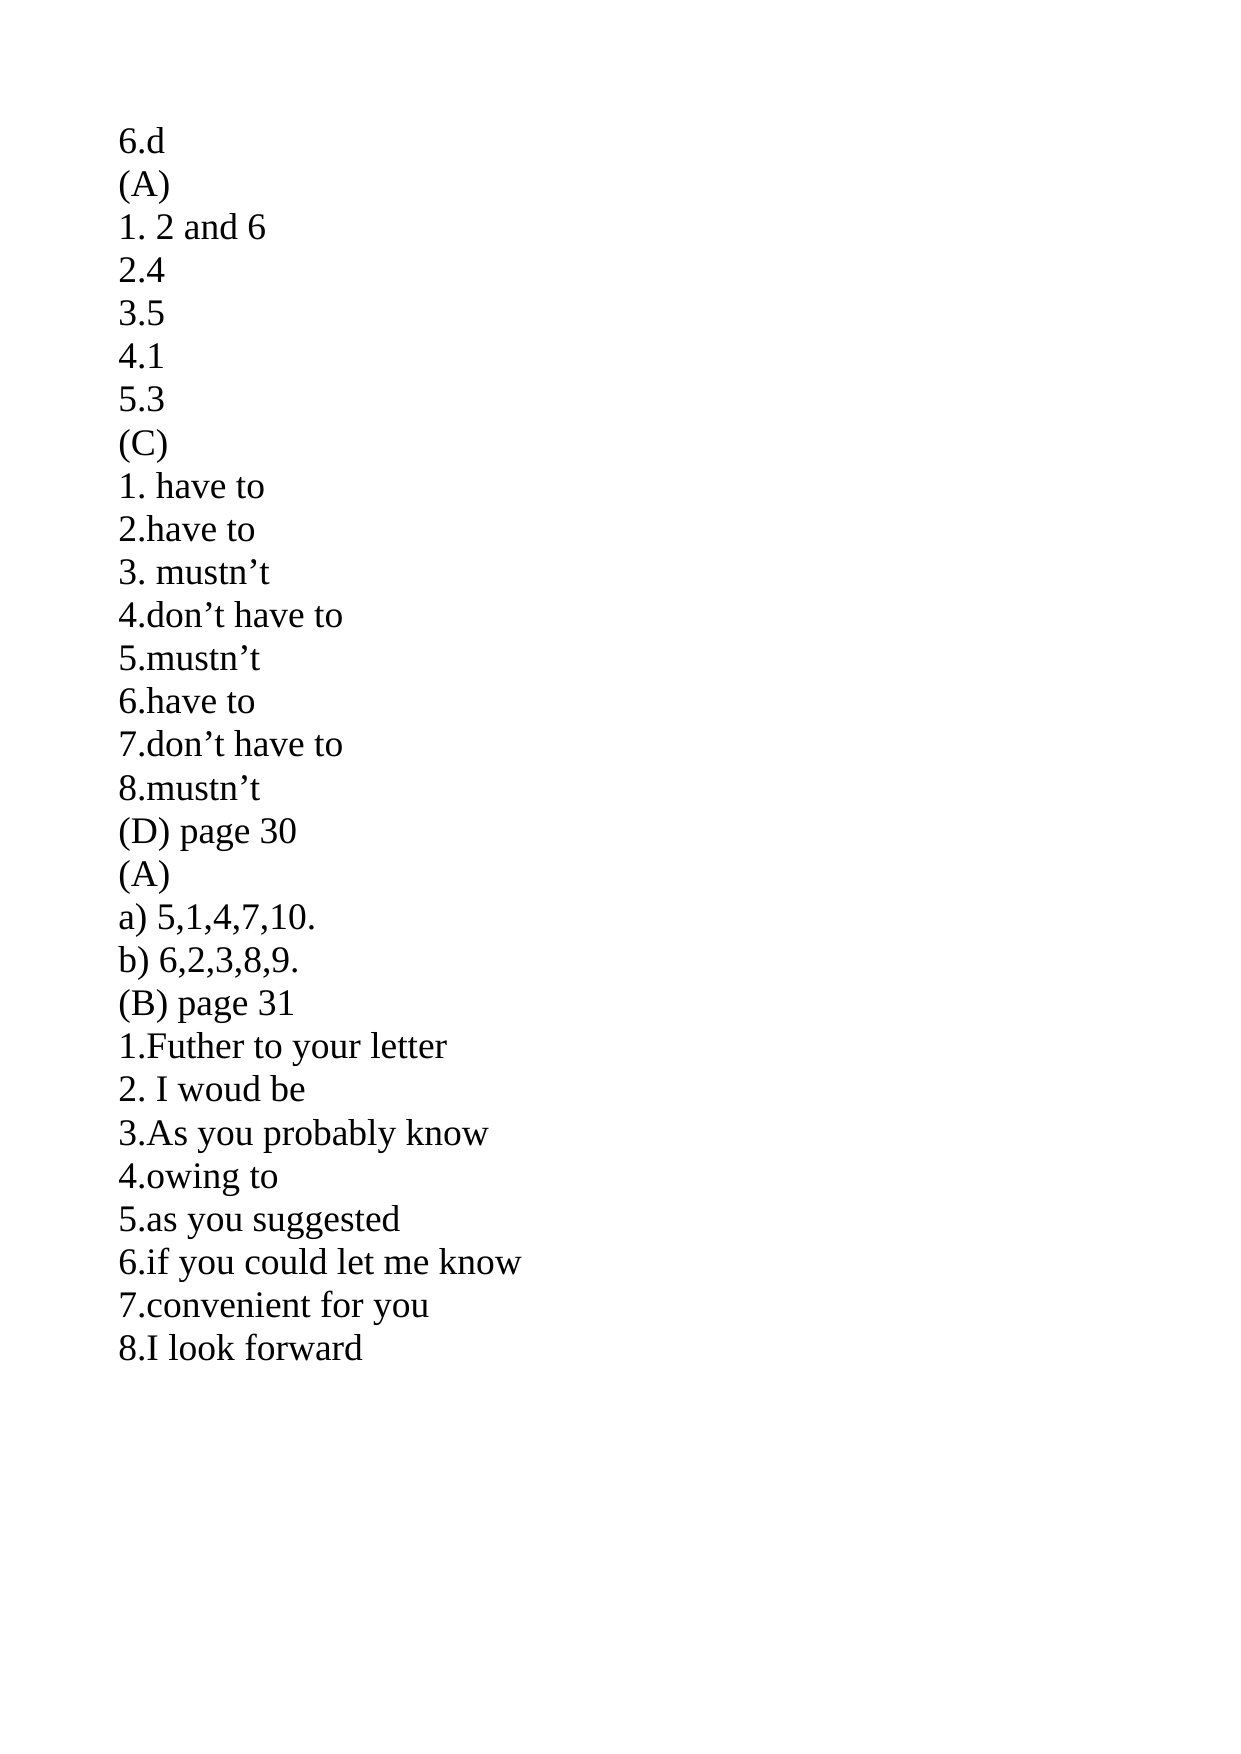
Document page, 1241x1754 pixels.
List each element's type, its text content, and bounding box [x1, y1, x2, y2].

text a) 5,1,4,7,10. [118, 894, 1122, 937]
text 8.mustn’t [118, 765, 1122, 808]
text 3.As you probably know [118, 1110, 1122, 1153]
text 2.have to [118, 506, 1122, 549]
text 1. have to [118, 463, 1122, 506]
text 1.Futher to your letter [118, 1024, 1122, 1067]
text 2.4 [118, 247, 1122, 291]
text (C) [118, 420, 1122, 463]
text 7.convenient for you [118, 1282, 1122, 1326]
text 3. mustn’t [118, 549, 1122, 592]
text 6.if you could let me know [118, 1239, 1122, 1282]
text 4.don’t have to [118, 592, 1122, 636]
text (B) page 31 [118, 981, 1122, 1024]
text 6.d [118, 118, 1122, 161]
text 5.mustn’t [118, 636, 1122, 679]
text 1. 2 and 6 [118, 204, 1122, 247]
text b) 6,2,3,8,9. [118, 937, 1122, 981]
text 2. I woud be [118, 1067, 1122, 1110]
text (A) [118, 851, 1122, 894]
text (A) [118, 161, 1122, 204]
text 6.have to [118, 679, 1122, 722]
text 8.I look forward [118, 1326, 1122, 1369]
text 4.owing to [118, 1153, 1122, 1196]
text (D) page 30 [118, 808, 1122, 851]
text 5.as you suggested [118, 1196, 1122, 1239]
text 4.1 [118, 334, 1122, 377]
text 7.don’t have to [118, 722, 1122, 765]
text 5.3 [118, 377, 1122, 420]
text 3.5 [118, 291, 1122, 334]
